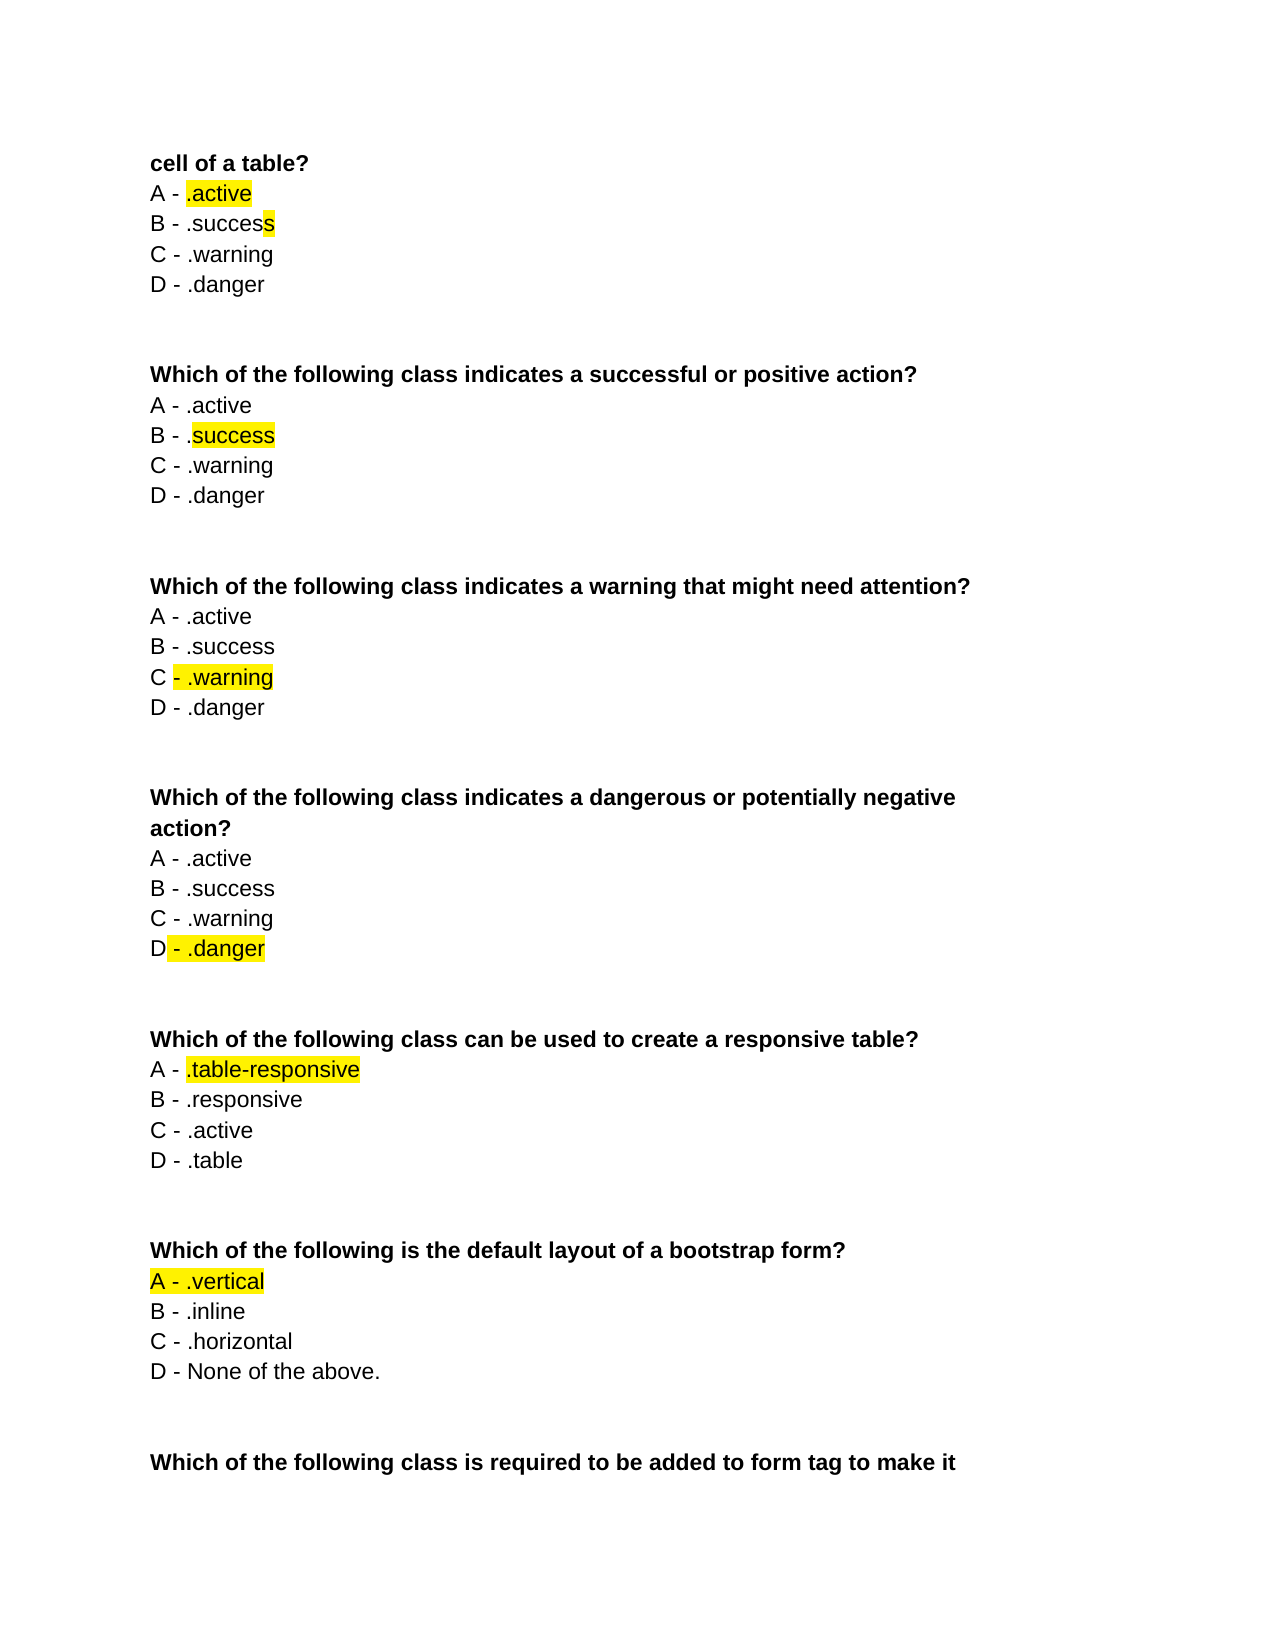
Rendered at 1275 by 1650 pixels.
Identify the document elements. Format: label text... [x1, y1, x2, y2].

text A - .table-responsive [150, 1056, 1125, 1083]
text B - .success [150, 210, 1125, 237]
text action? [150, 814, 1125, 841]
text C - .active [150, 1117, 1125, 1143]
text cell of a table? [150, 150, 1125, 176]
text A - .vertical [150, 1268, 1125, 1294]
text Which of the following class indicates a successful or positive action? [150, 361, 1125, 388]
text Which of the following is the default layout of a bootstrap form? [150, 1237, 1125, 1264]
text B - .inline [150, 1298, 1125, 1324]
text B - .success [150, 422, 1125, 448]
text Which of the following class is required to be added to form tag to make it [150, 1449, 1125, 1475]
text D - None of the above. [150, 1358, 1125, 1385]
text C - .warning [150, 241, 1125, 267]
text D - .danger [150, 271, 1125, 297]
text B - .responsive [150, 1086, 1125, 1113]
text C - .horizontal [150, 1328, 1125, 1354]
text C - .warning [150, 905, 1125, 932]
text Which of the following class indicates a warning that might need attention? [150, 573, 1125, 599]
text A - .active [150, 603, 1125, 629]
text Which of the following class can be used to create a responsive table? [150, 1026, 1125, 1052]
text A - .active [150, 180, 1125, 207]
text D - .danger [150, 482, 1125, 509]
text A - .active [150, 392, 1125, 418]
text D - .table [150, 1147, 1125, 1173]
text C - .warning [150, 663, 1125, 690]
text D - .danger [150, 694, 1125, 720]
text D - .danger [150, 935, 1125, 962]
text Which of the following class indicates a dangerous or potentially negative [150, 784, 1125, 811]
text A - .active [150, 845, 1125, 871]
text C - .warning [150, 452, 1125, 478]
text B - .success [150, 875, 1125, 901]
text B - .success [150, 633, 1125, 660]
